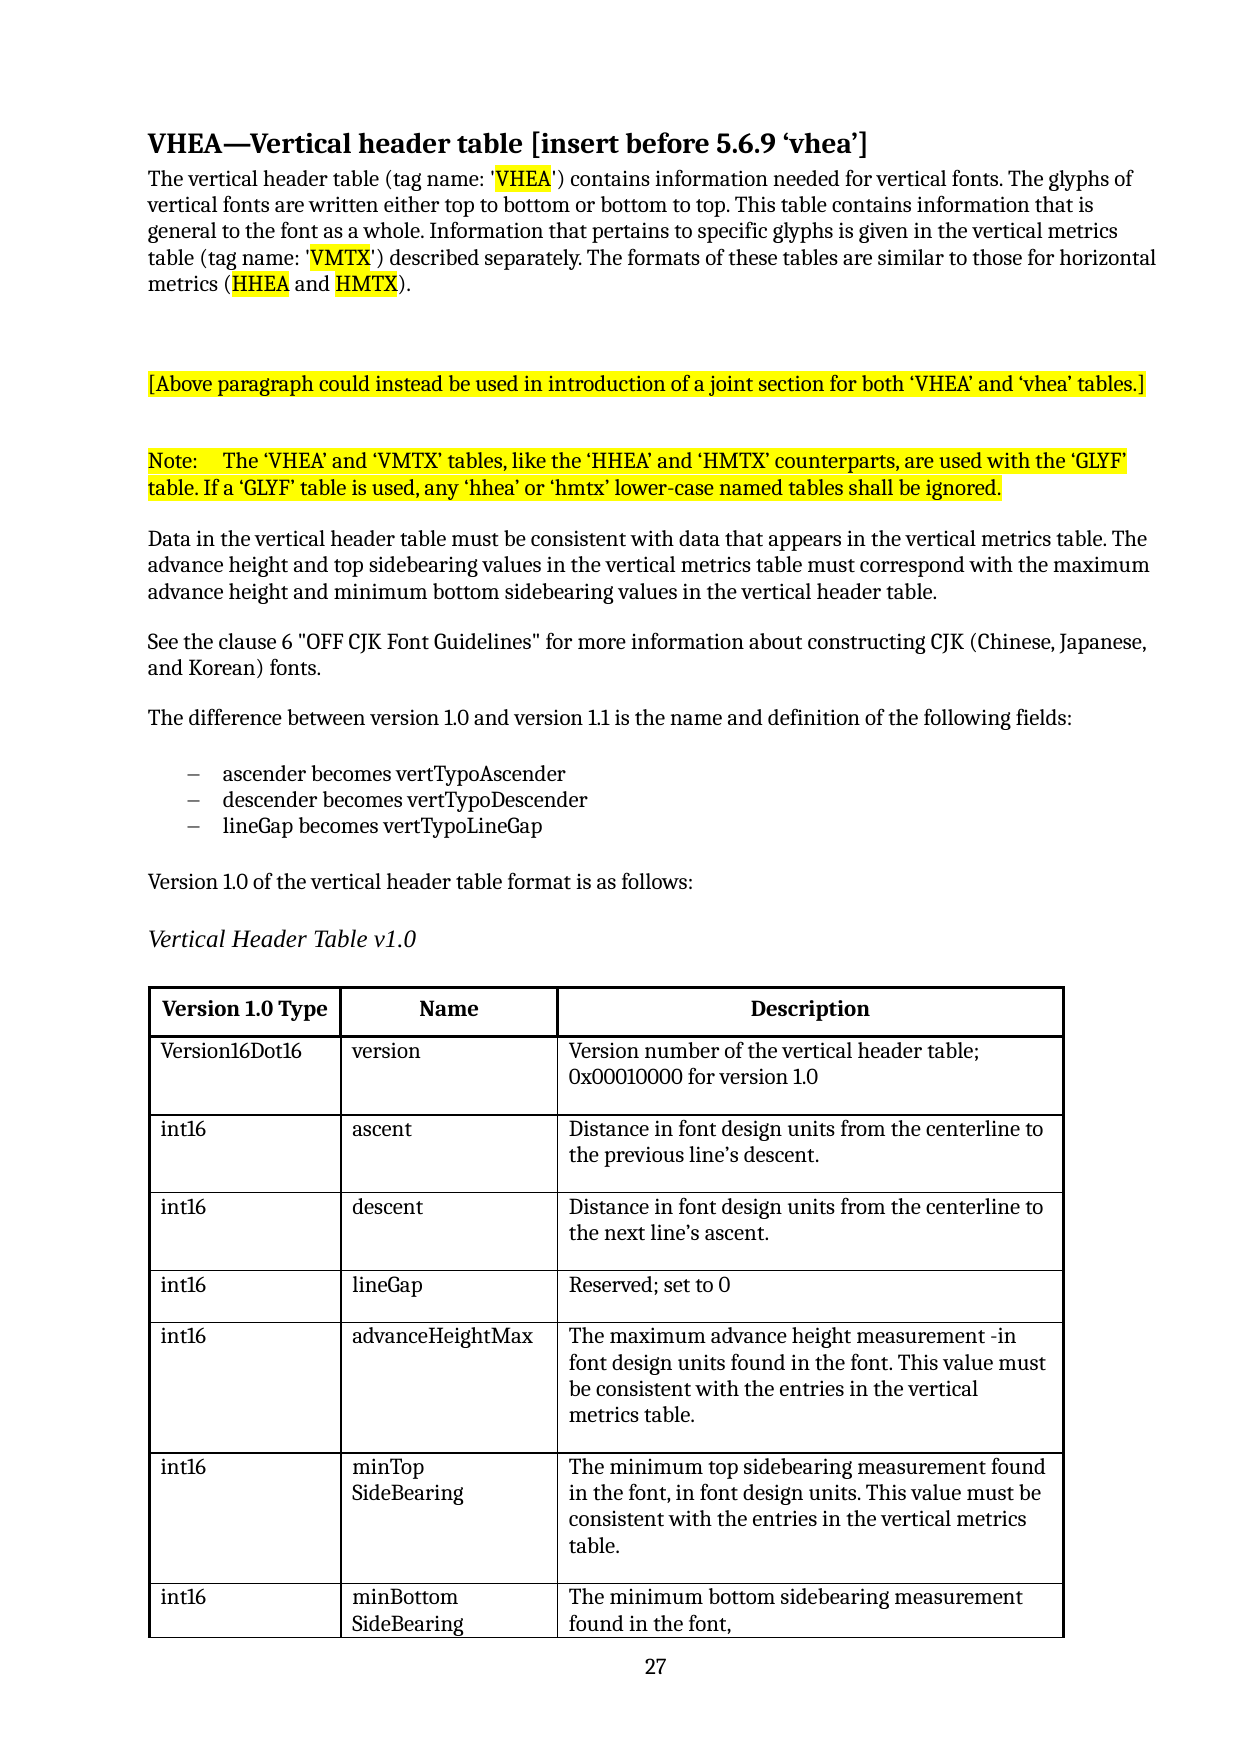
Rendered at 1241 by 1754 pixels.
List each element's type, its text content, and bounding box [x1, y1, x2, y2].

table_cell Distance in font design units from the centerline to the next line’s ascent. [558, 1193, 1062, 1270]
table_header Name [342, 989, 556, 1034]
list lineGap becomes vertTypoLineGap [185, 813, 1163, 839]
text The difference between version 1.0 and version 1.1 is the name and definition of the following fields: [148, 705, 1163, 731]
table_cell int16 [151, 1454, 340, 1583]
table_cell advanceHeightMax [342, 1323, 557, 1452]
table_cell ascent [342, 1116, 557, 1192]
text Note: The ‘VHEA’ and ‘VMTX’ tables, like the ‘HHEA’ and ‘HMTX’ counterparts, are used with the ‘GLYF’ table. If a ‘GLYF’ table is used, any ‘hhea’ or ‘hmtx’ lower-case named tables shall be ignored. [148, 422, 1163, 501]
table_cell int16 [151, 1584, 340, 1637]
table_cell minTop SideBearing [342, 1454, 557, 1583]
table_cell The maximum advance height measurement -in font design units found in the font. This value must be consistent with the entries in the vertical metrics table. [558, 1323, 1062, 1452]
subtitle VHEA—Vertical header table [insert before 5.6.9 ‘vhea’] [148, 127, 1163, 160]
table_cell The minimum bottom sidebearing measurement found in the font, [558, 1584, 1062, 1637]
table_cell version [342, 1038, 557, 1114]
text Version 1.0 of the vertical header table format is as follows: [148, 868, 1163, 895]
table_cell Version number of the vertical header table; 0x00010000 for version 1.0 [558, 1038, 1062, 1114]
table_cell Version16Dot16 [151, 1038, 340, 1114]
table_cell Distance in font design units from the centerline to the previous line’s descent. [558, 1116, 1062, 1192]
table_cell The minimum top sidebearing measurement found in the font, in font design units. This value must be consistent with the entries in the vertical metrics table. [558, 1454, 1062, 1583]
table_cell int16 [151, 1116, 340, 1192]
table_cell minBottom SideBearing [342, 1584, 557, 1637]
table_header Version 1.0 Type [151, 989, 339, 1034]
list descender becomes vertTypoDescender [185, 787, 1163, 813]
text The vertical header table (tag name: 'VHEA') contains information needed for vertical fonts. The glyphs of vertical fonts are written either top to bottom or bottom to top. This table contains information that is general to the font as a whole. Information that pertains to specific glyphs is given in the vertical metrics table (tag name: 'VMTX') described separately. The formats of these tables are similar to those for horizontal metrics (HHEA and HMTX). [148, 165, 1163, 297]
text Vertical Header Table v1.0 [148, 924, 1163, 953]
text See the clause 6 "OFF CJK Font Guidelines" for more information about constructing CJK (Chinese, Japanese, and Korean) fonts. [148, 628, 1163, 681]
text [Above paragraph could instead be used in introduction of a joint section for both ‘VHEA’ and ‘vhea’ tables.] [148, 371, 1163, 397]
list ascender becomes vertTypoAscender [185, 760, 1163, 787]
table_cell int16 [151, 1271, 340, 1321]
table_cell int16 [151, 1323, 340, 1452]
table_cell descent [342, 1193, 557, 1270]
table_cell Reserved; set to 0 [558, 1271, 1062, 1321]
table_cell int16 [151, 1193, 340, 1270]
table_cell lineGap [342, 1271, 557, 1321]
text Data in the vertical header table must be consistent with data that appears in the vertical metrics table. The advance height and top sidebearing values in the vertical metrics table must correspond with the maximum advance height and minimum bottom sidebearing values in the vertical header table. [148, 526, 1163, 605]
table_header Description [559, 989, 1062, 1034]
